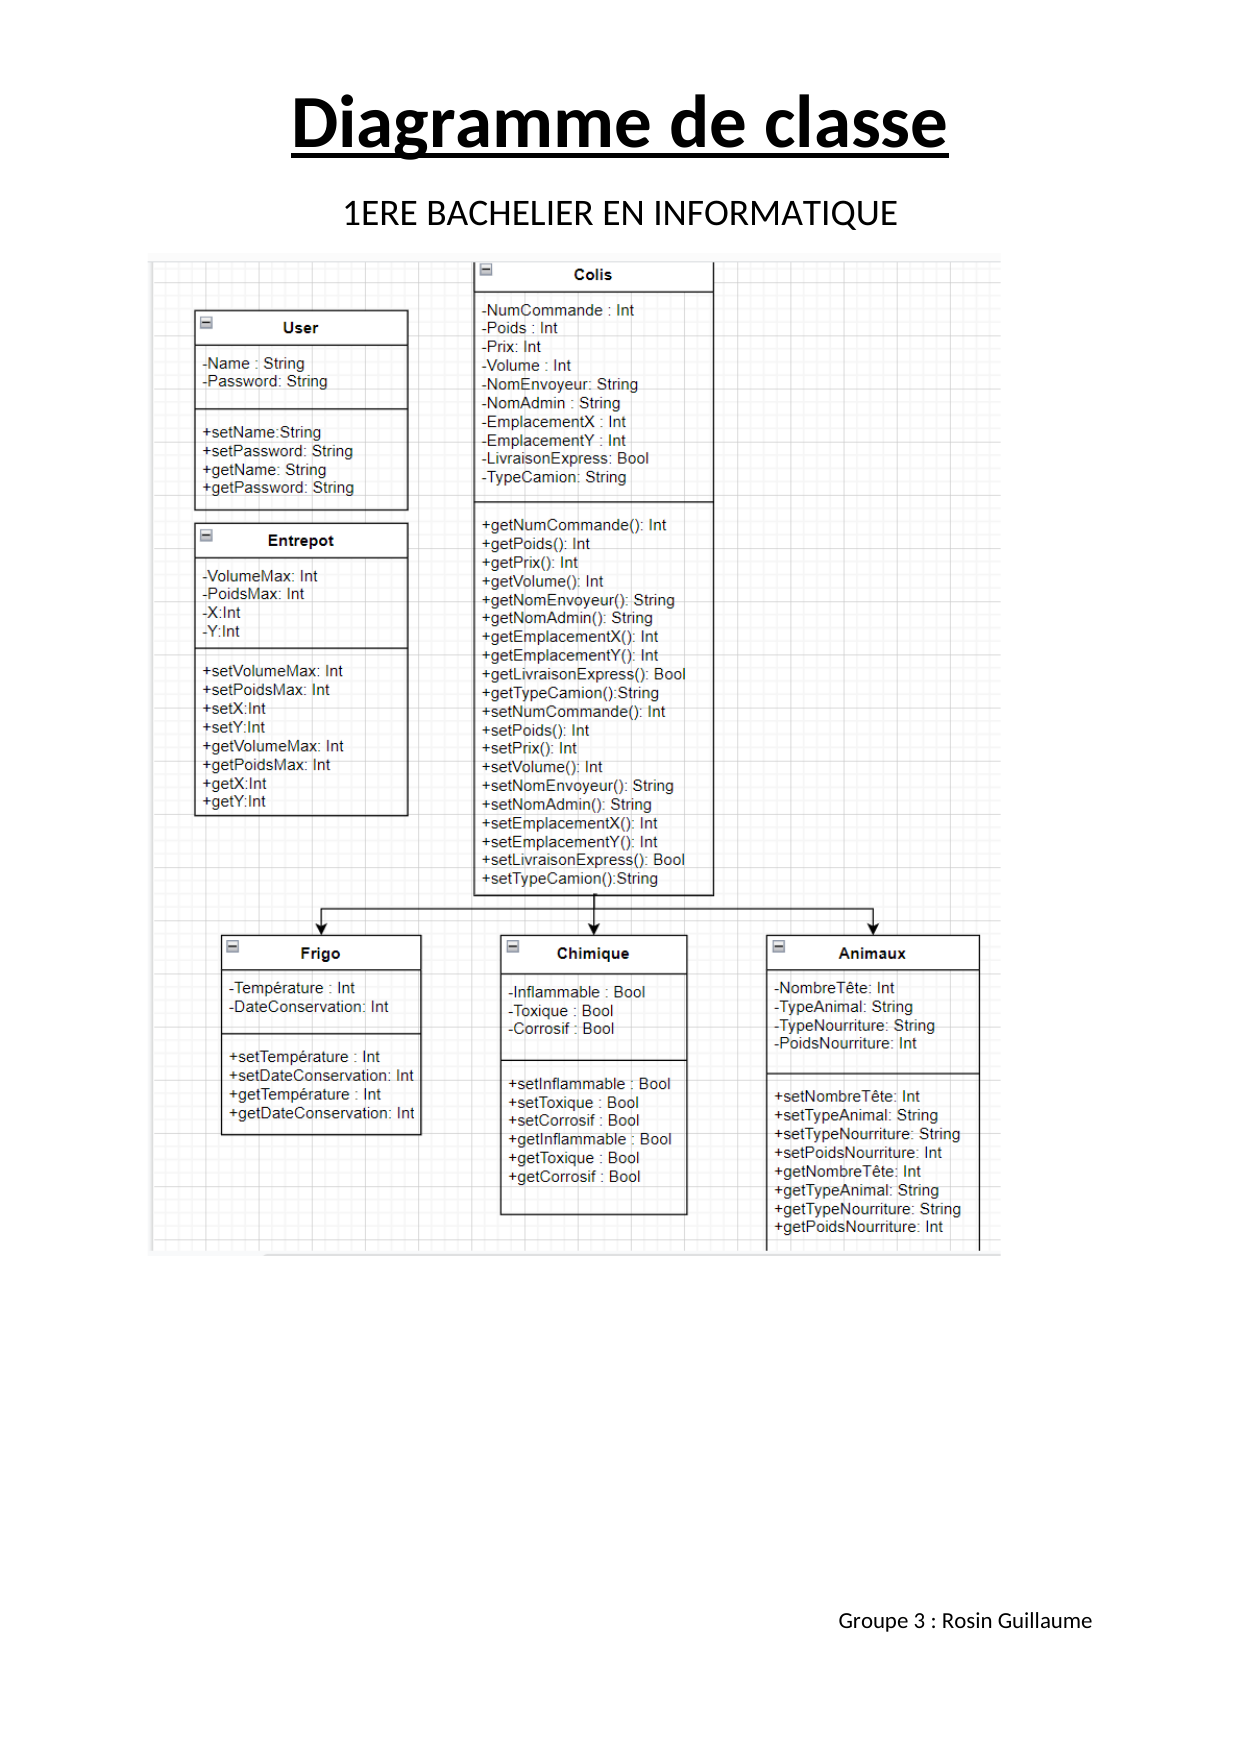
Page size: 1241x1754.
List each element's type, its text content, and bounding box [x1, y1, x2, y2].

text 1ERE BACHELIER EN INFORMATIQUE [148, 189, 1093, 234]
text Diagramme de classe [148, 75, 1093, 167]
